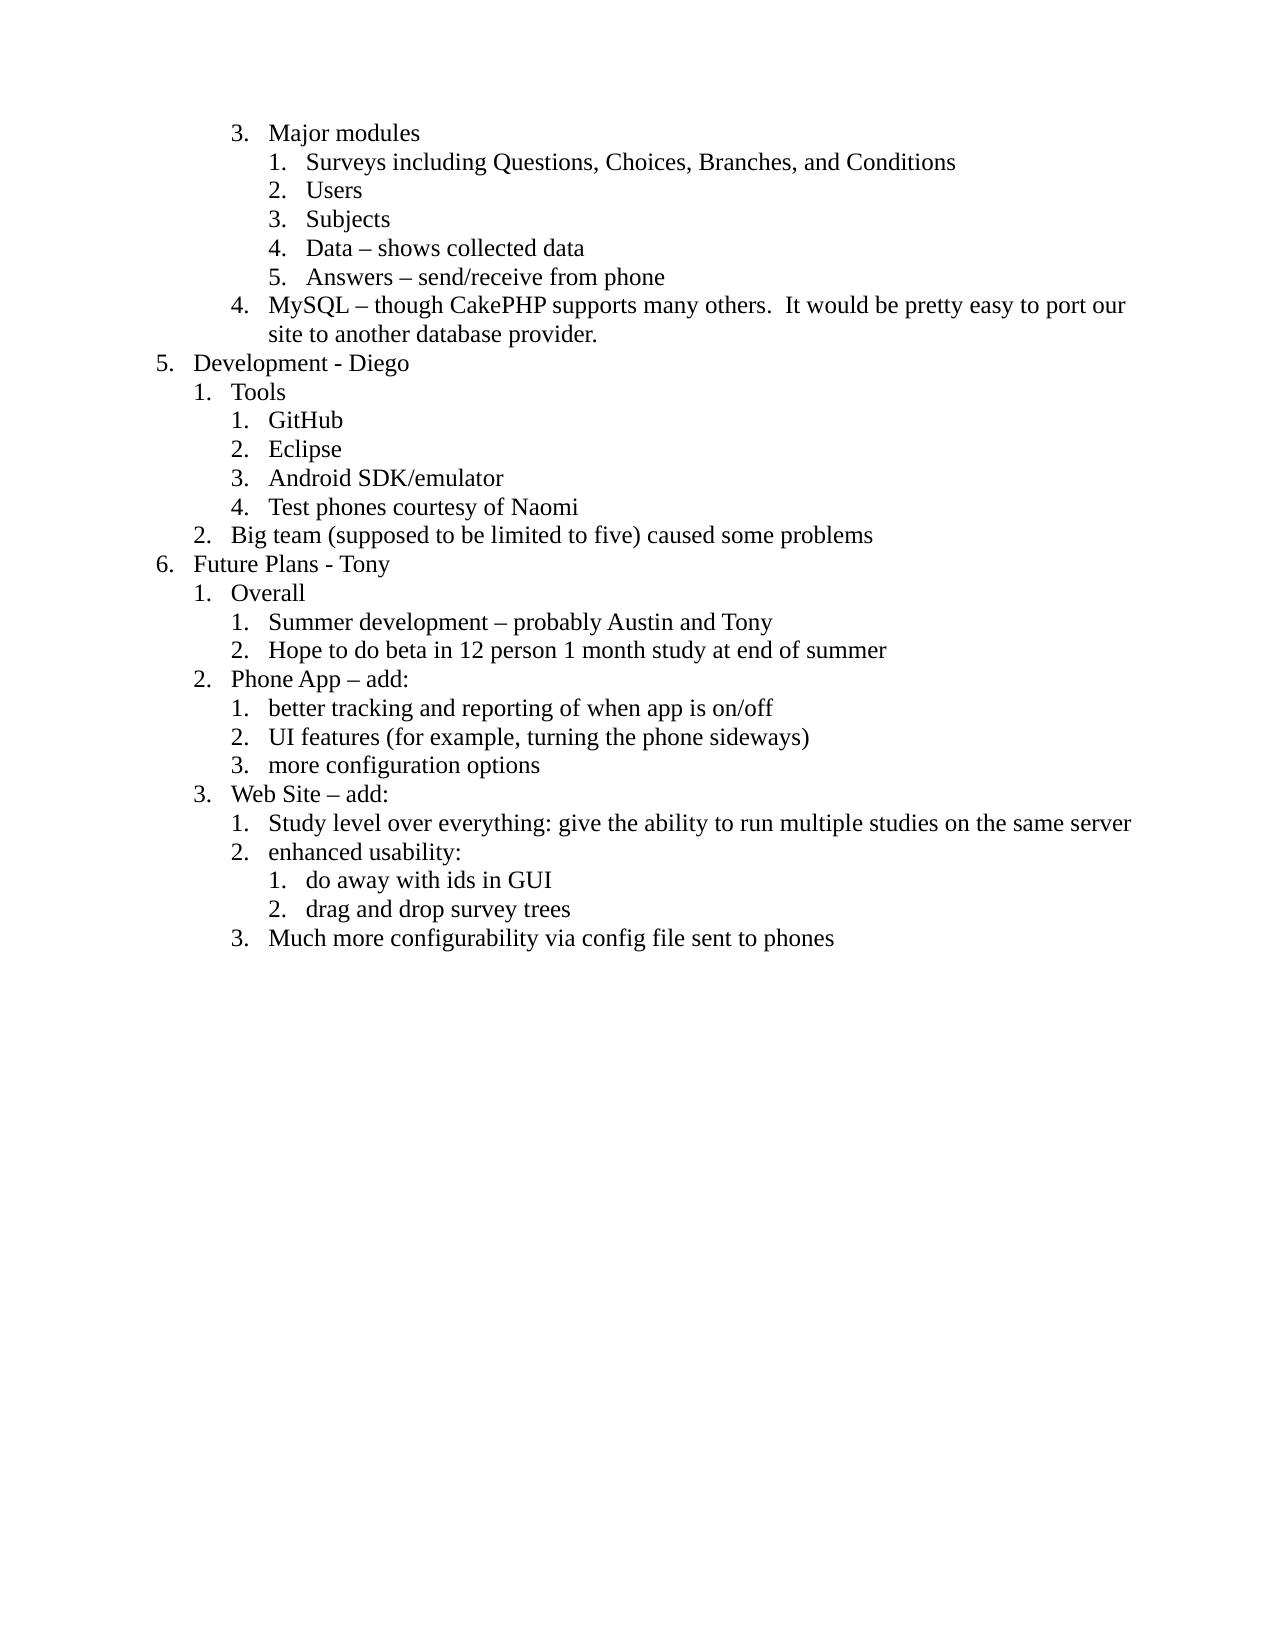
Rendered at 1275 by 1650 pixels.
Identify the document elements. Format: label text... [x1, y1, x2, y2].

list Surveys including Questions, Choices, Branches, and Conditions [268, 147, 1157, 176]
list enhanced usability: [231, 837, 1157, 866]
list Much more configurability via config file sent to phones [231, 923, 1157, 952]
list Overall [193, 578, 1157, 607]
list better tracking and reporting of when app is on/off [231, 693, 1157, 722]
list MySQL – though CakePHP supports many others. It would be pretty easy to port our site to another database provider. [231, 291, 1157, 348]
list Android SDK/emulator [231, 463, 1157, 492]
list Web Site – add: [193, 779, 1157, 808]
list Eclipse [231, 434, 1157, 463]
list Phone App – add: [193, 664, 1157, 693]
list Big team (supposed to be limited to five) caused some problems [193, 521, 1157, 549]
list more configuration options [231, 751, 1157, 779]
list drag and drop survey trees [268, 894, 1157, 923]
list GitHub [231, 406, 1157, 434]
list UI features (for example, turning the phone sideways) [231, 722, 1157, 751]
list Users [268, 176, 1157, 204]
list Subjects [268, 204, 1157, 233]
list Tools [193, 377, 1157, 406]
list do away with ids in GUI [268, 866, 1157, 894]
list Test phones courtesy of Naomi [231, 492, 1157, 521]
list Development - Diego [156, 348, 1157, 377]
list Data – shows collected data [268, 233, 1157, 262]
list Answers – send/receive from phone [268, 262, 1157, 291]
list Future Plans - Tony [156, 549, 1157, 578]
list Summer development – probably Austin and Tony [231, 607, 1157, 636]
list Hope to do beta in 12 person 1 month study at end of summer [231, 636, 1157, 664]
list Study level over everything: give the ability to run multiple studies on the same server [231, 808, 1157, 837]
list Major modules [231, 118, 1157, 147]
